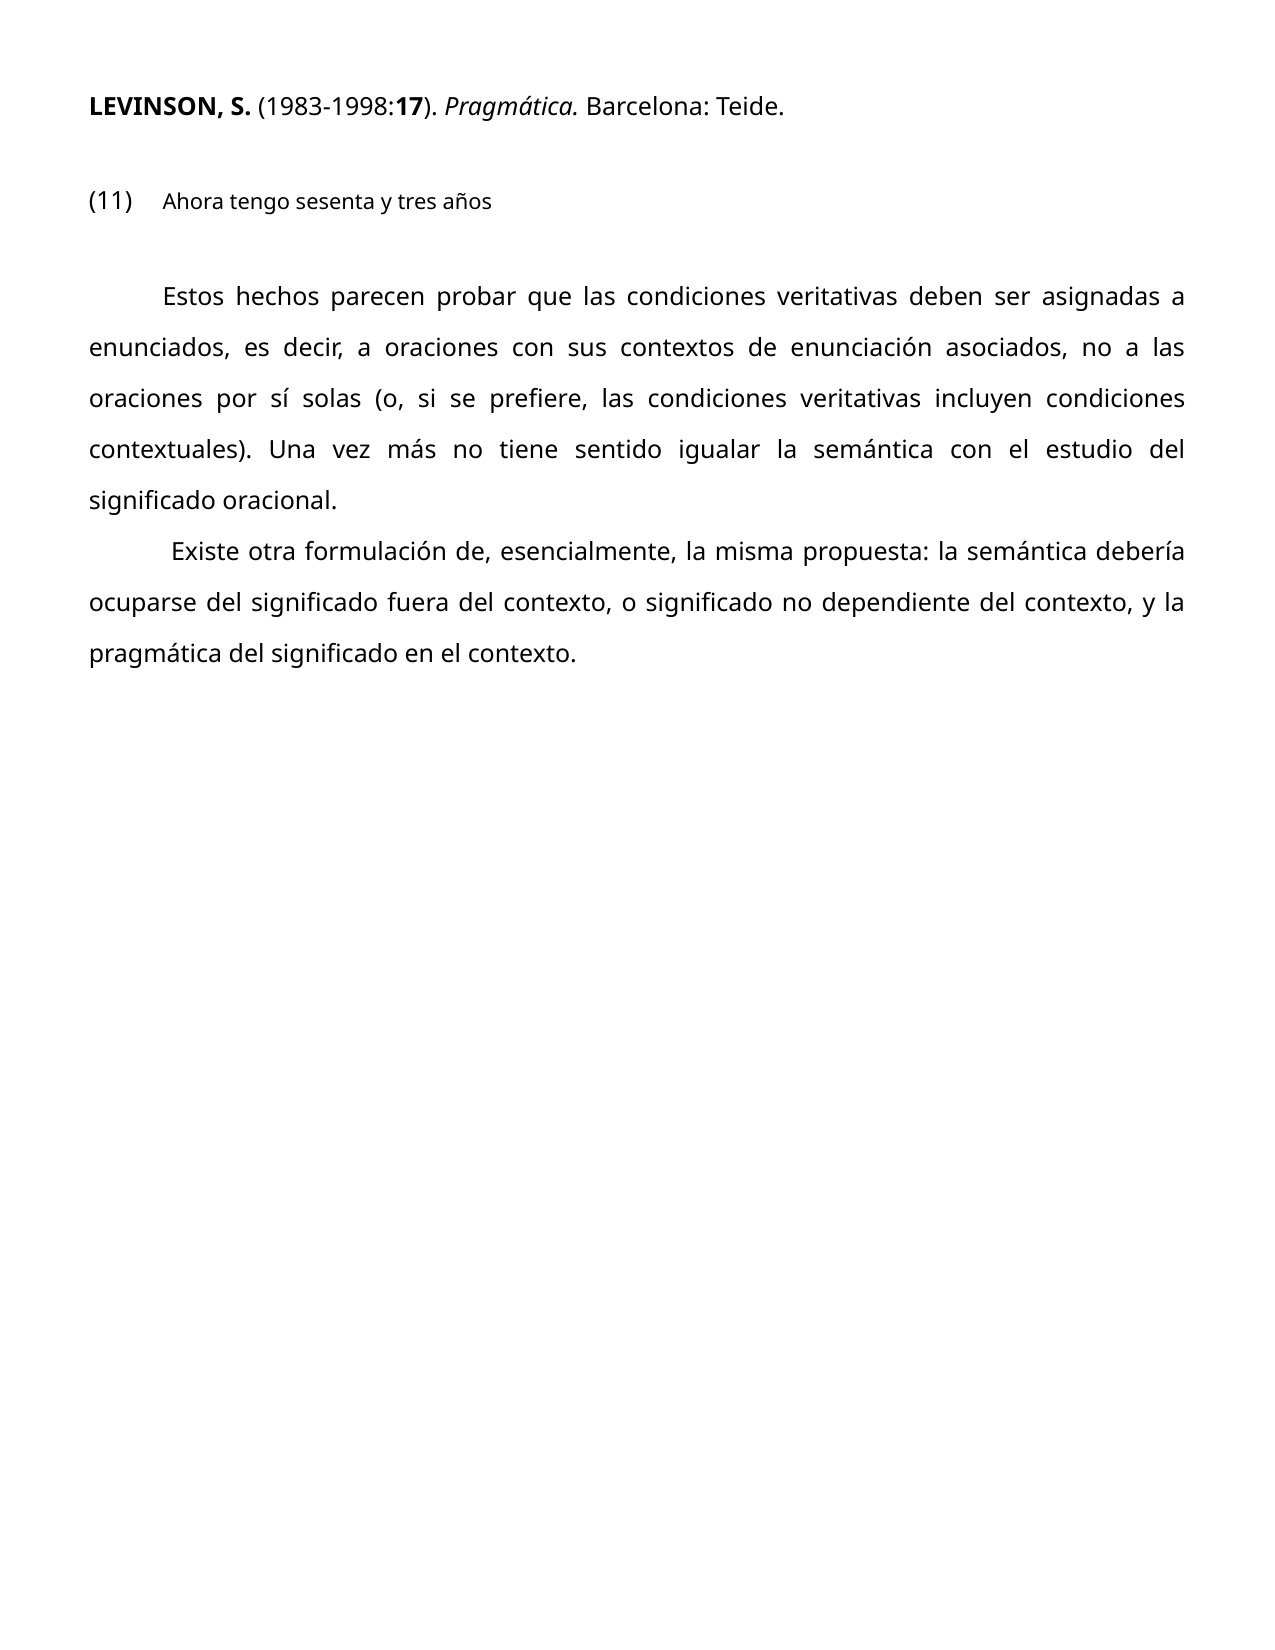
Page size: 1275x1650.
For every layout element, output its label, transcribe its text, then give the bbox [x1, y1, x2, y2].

text Estos hechos parecen probar que las condiciones veritativas deben ser asignadas a enunciados, es decir, a oraciones con sus contextos de enunciación asociados, no a las oraciones por sí solas (o, si se prefiere, las condiciones veritativas incluyen condiciones contextuales). Una vez más no tiene sentido igualar la semántica con el estudio del significado oracional. [88, 278, 1186, 517]
text LEVINSON, S. (1983-1998:17). Pragmática. Barcelona: Teide. [88, 88, 1186, 123]
text Existe otra formulación de, esencialmente, la misma propuesta: la semántica debería ocuparse del significado fuera del contexto, o significado no dependiente del contexto, y la pragmática del significado en el contexto. [88, 534, 1186, 670]
text (11) Ahora tengo sesenta y tres años [88, 183, 1186, 217]
